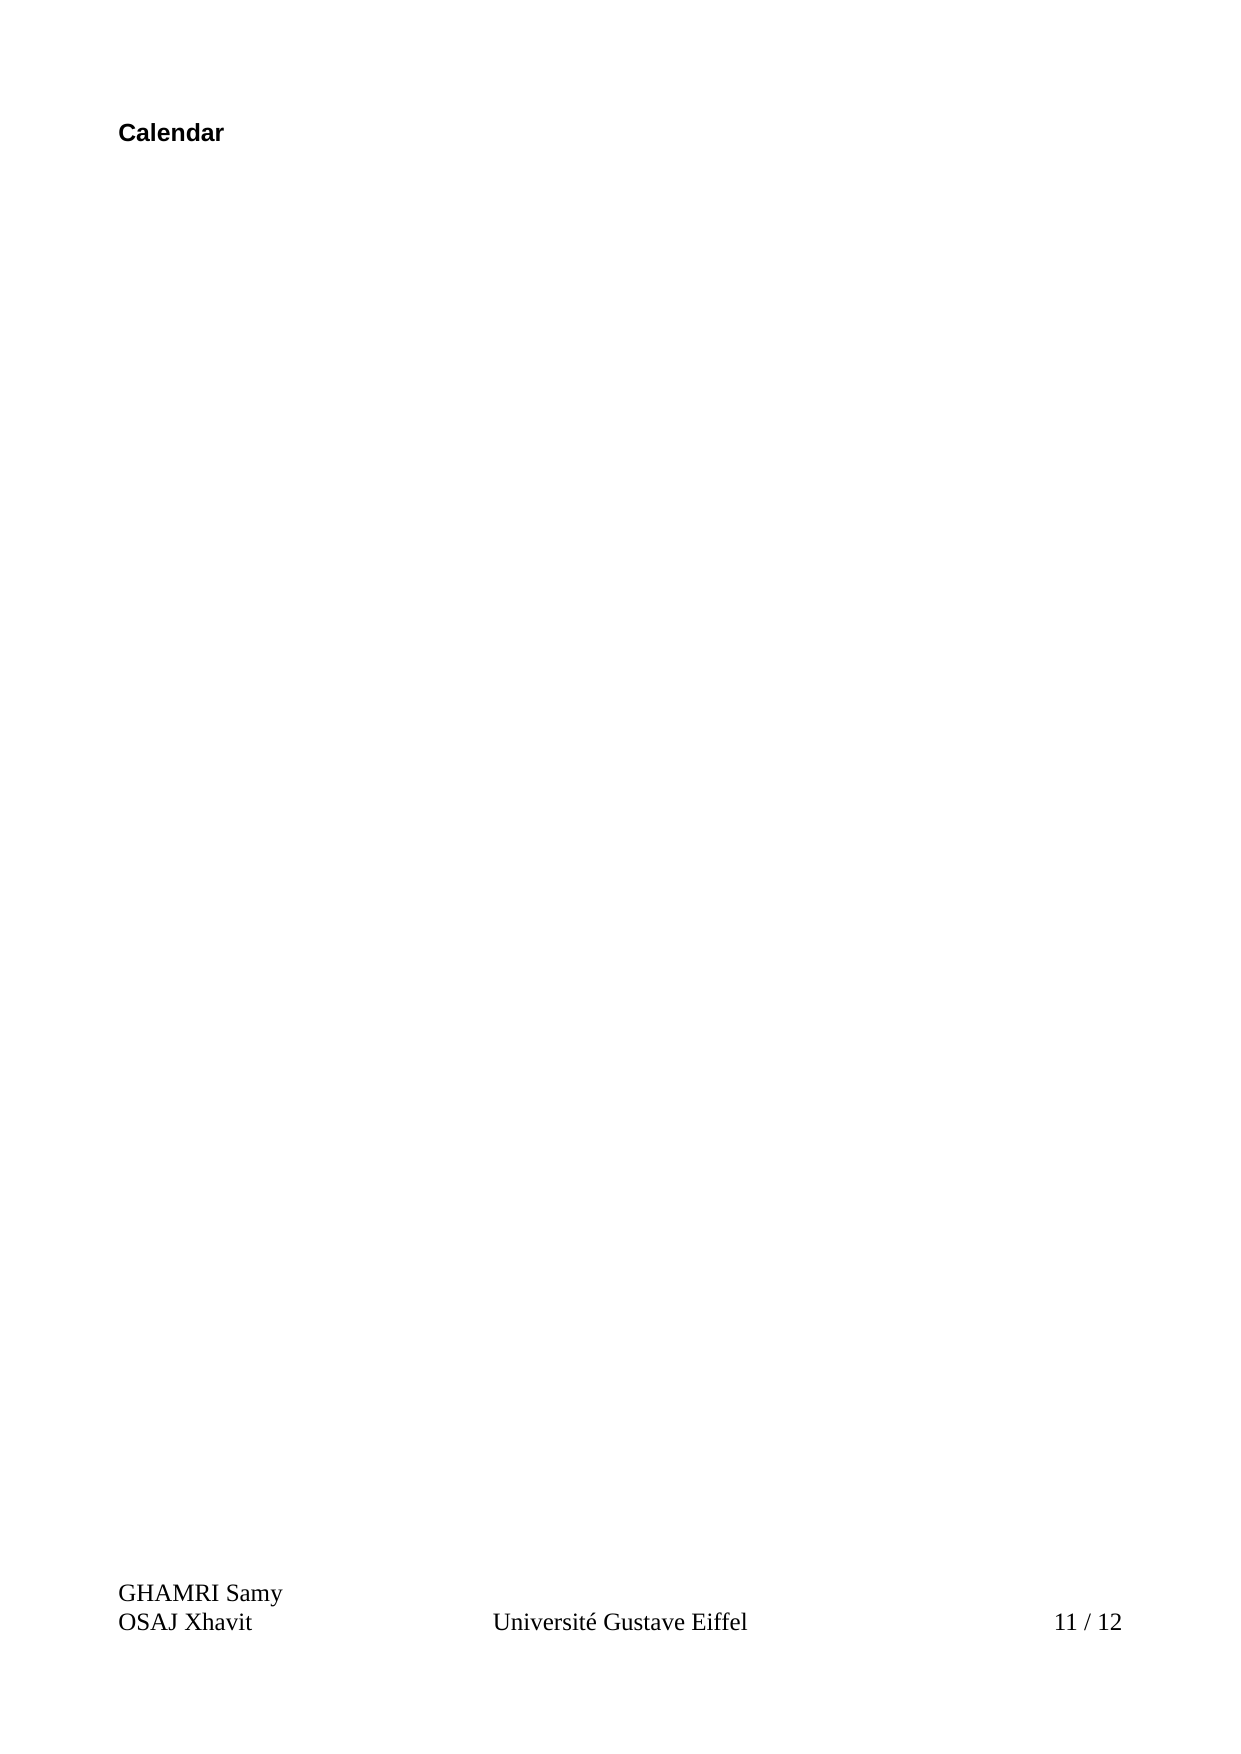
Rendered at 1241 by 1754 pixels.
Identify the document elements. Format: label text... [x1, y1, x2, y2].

subtitle Calendar [118, 118, 1122, 147]
